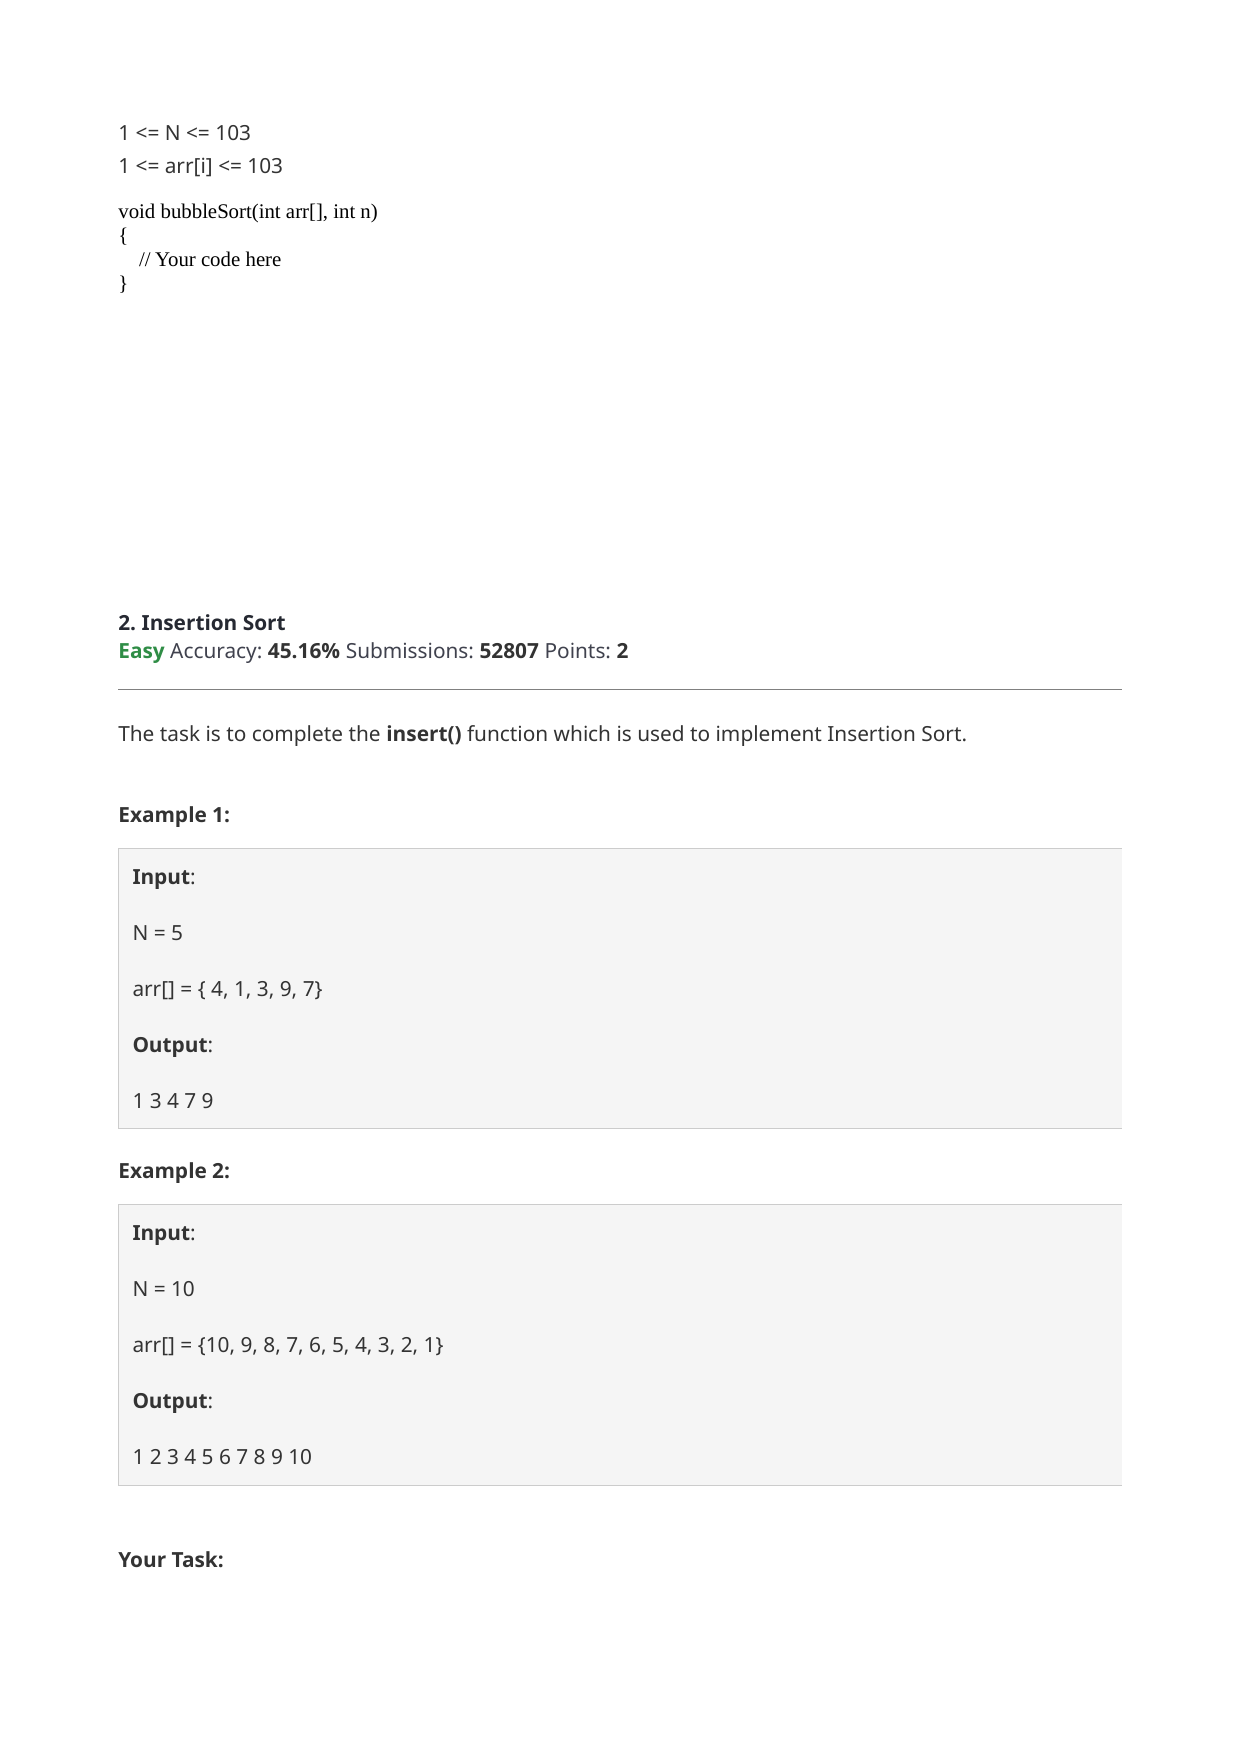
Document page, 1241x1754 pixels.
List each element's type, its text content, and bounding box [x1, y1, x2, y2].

text N = 5 [119, 904, 1122, 946]
text Output: [119, 1372, 1122, 1414]
text 1 3 4 7 9 [119, 1072, 1122, 1128]
text Output: [119, 1016, 1122, 1058]
text Input: [119, 1205, 1122, 1247]
text Input: [119, 849, 1122, 891]
text // Your code here [118, 247, 1122, 271]
text arr[] = { 4, 1, 3, 9, 7} [119, 960, 1122, 1002]
text void bubbleSort(int arr[], int n) [118, 199, 1122, 223]
text 2. Insertion Sort [118, 608, 1122, 636]
text { [118, 223, 1122, 247]
text arr[] = {10, 9, 8, 7, 6, 5, 4, 3, 2, 1} [119, 1316, 1122, 1359]
text The task is to complete the insert() function which is used to implement Insertion Sort. [118, 719, 1122, 747]
text Example 2: [118, 1156, 1122, 1184]
text 1 2 3 4 5 6 7 8 9 10 [119, 1428, 1122, 1485]
text Example 1: [118, 767, 1122, 828]
text Your Task: [118, 1512, 1122, 1573]
text N = 10 [119, 1260, 1122, 1303]
text } [118, 271, 1122, 295]
text Easy Accuracy: 45.16% Submissions: 52807 Points: 2 [118, 636, 1099, 665]
text 1 <= N <= 103 1 <= arr[i] <= 103 [118, 118, 1122, 179]
